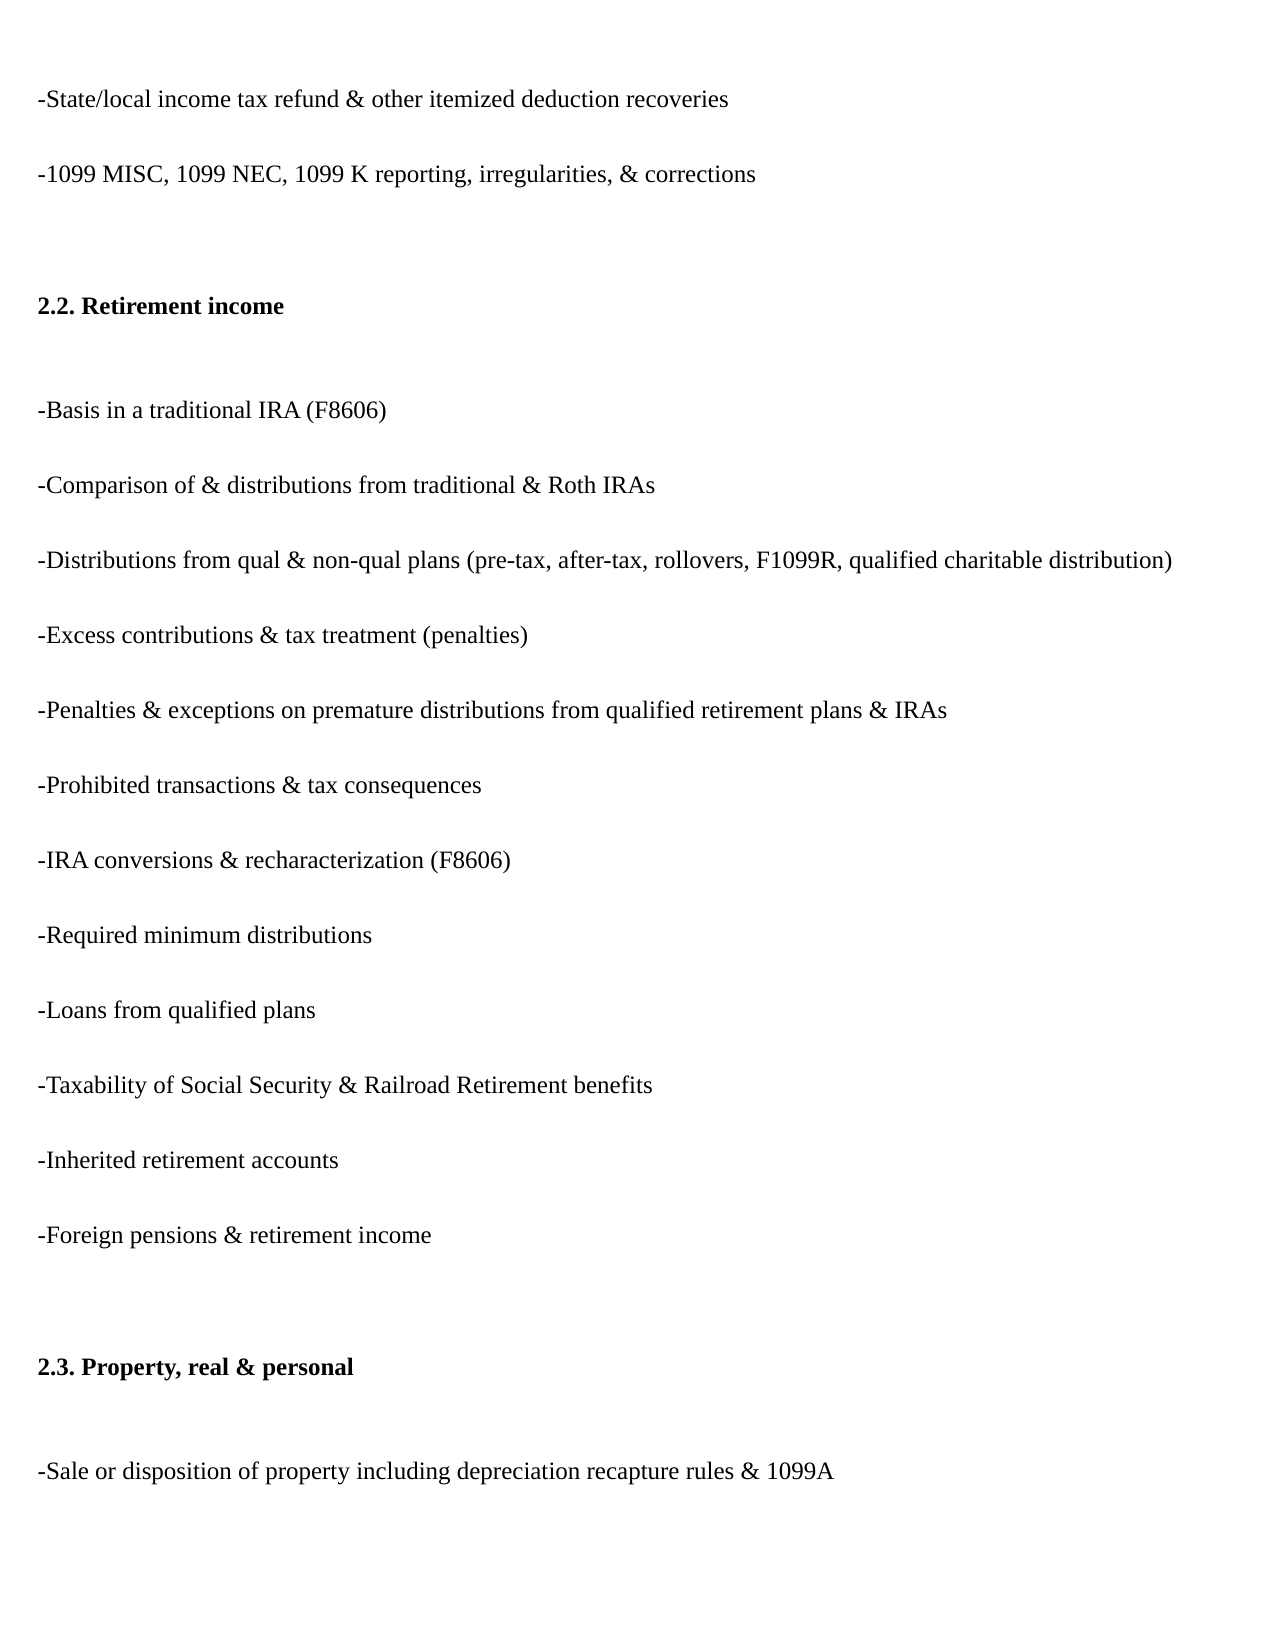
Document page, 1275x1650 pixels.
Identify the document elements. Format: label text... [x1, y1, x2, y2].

text -IRA conversions & recharacterization (F8606) [37, 799, 1237, 874]
text -Foreign pensions & retirement income [37, 1174, 1237, 1249]
text -Sale or disposition of property including depreciation recapture rules & 1099A [37, 1410, 1237, 1485]
text -Required minimum distributions [37, 874, 1237, 949]
text -Basis in a traditional IRA (F8606) [37, 349, 1237, 424]
text -State/local income tax refund & other itemized deduction recoveries [37, 37, 1237, 112]
text -Comparison of & distributions from traditional & Roth IRAs [37, 424, 1237, 499]
text -Loans from qualified plans [37, 949, 1237, 1024]
text -Prohibited transactions & tax consequences [37, 724, 1237, 799]
text -Inherited retirement accounts [37, 1099, 1237, 1174]
text -Excess contributions & tax treatment (penalties) [37, 574, 1237, 649]
text -Taxability of Social Security & Railroad Retirement benefits [37, 1024, 1237, 1099]
text -1099 MISC, 1099 NEC, 1099 K reporting, irregularities, & corrections [37, 112, 1237, 187]
text 2.2. Retirement income [37, 291, 1237, 320]
text -Penalties & exceptions on premature distributions from qualified retirement plans & IRAs [37, 649, 1237, 724]
text -Distributions from qual & non-qual plans (pre-tax, after-tax, rollovers, F1099R, qualified charitable distribution) [37, 499, 1237, 574]
text 2.3. Property, real & personal [37, 1352, 1237, 1381]
